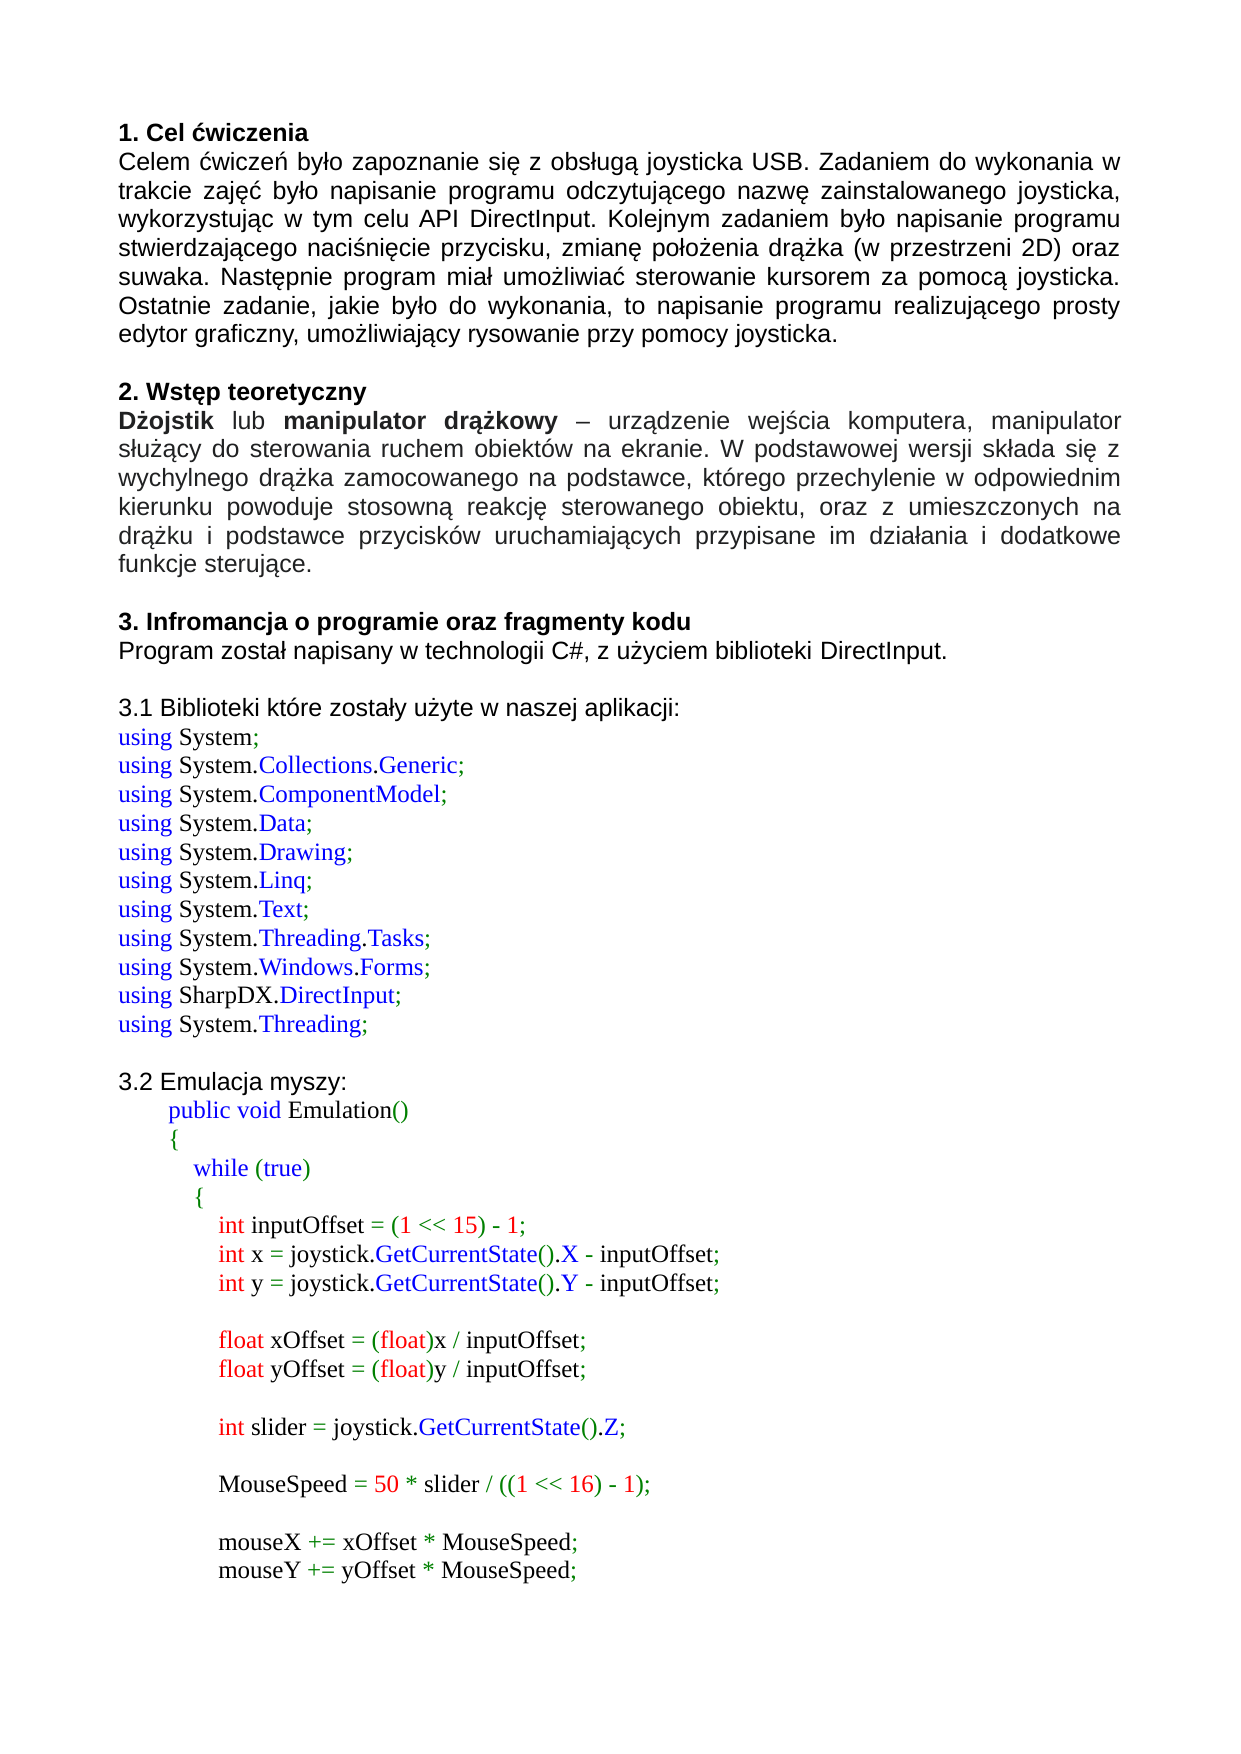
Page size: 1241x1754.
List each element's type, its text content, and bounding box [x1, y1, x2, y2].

text using System.Threading.Tasks; [118, 923, 1122, 952]
text MouseSpeed = 50 * slider / ((1 << 16) - 1); [118, 1469, 1122, 1498]
text using System.Collections.Generic; [118, 751, 1122, 779]
text { [118, 1182, 1122, 1211]
text 3.1 Biblioteki które zostały użyte w naszej aplikacji: [118, 693, 1122, 722]
text 1. Cel ćwiczenia [118, 118, 1122, 147]
text int inputOffset = (1 << 15) - 1; [118, 1211, 1122, 1239]
text using System.Drawing; [118, 837, 1122, 866]
text Celem ćwiczeń było zapoznanie się z obsługą joysticka USB. Zadaniem do wykonania w trakcie zajęć było napisanie programu odczytującego nazwę zainstalowanego joysticka, wykorzystując w tym celu API DirectInput. Kolejnym zadaniem było napisanie programu stwierdzającego naciśnięcie przycisku, zmianę położenia drążka (w przestrzeni 2D) oraz suwaka. Następnie program miał umożliwiać sterowanie kursorem za pomocą joysticka. Ostatnie zadanie, jakie było do wykonania, to napisanie programu realizującego prosty edytor graficzny, umożliwiający rysowanie przy pomocy joysticka. [118, 147, 1122, 348]
text float xOffset = (float)x / inputOffset; [118, 1326, 1122, 1354]
text int slider = joystick.GetCurrentState().Z; [118, 1412, 1122, 1441]
text 3.2 Emulacja myszy: [118, 1067, 1122, 1096]
text using System.ComponentModel; [118, 779, 1122, 808]
text Program został napisany w technologii C#, z użyciem biblioteki DirectInput. [118, 636, 1122, 664]
text using System.Data; [118, 808, 1122, 837]
text float yOffset = (float)y / inputOffset; [118, 1354, 1122, 1383]
text using System.Threading; [118, 1009, 1122, 1038]
text using System; [118, 722, 1122, 751]
text 2. Wstęp teoretyczny [118, 377, 1122, 406]
text int x = joystick.GetCurrentState().X - inputOffset; [118, 1239, 1122, 1268]
text while (true) [118, 1153, 1122, 1182]
text using System.Windows.Forms; [118, 952, 1122, 981]
text mouseX += xOffset * MouseSpeed; [118, 1527, 1122, 1556]
text using System.Linq; [118, 866, 1122, 894]
text Dżojstik lub manipulator drążkowy – urządzenie wejścia komputera, manipulator służący do sterowania ruchem obiektów na ekranie. W podstawowej wersji składa się z wychylnego drążka zamocowanego na podstawce, którego przechylenie w odpowiednim kierunku powoduje stosowną reakcję sterowanego obiektu, oraz z umieszczonych na drążku i podstawce przycisków uruchamiających przypisane im działania i dodatkowe funkcje sterujące. [118, 406, 1122, 578]
text using System.Text; [118, 894, 1122, 923]
text int y = joystick.GetCurrentState().Y - inputOffset; [118, 1268, 1122, 1297]
text 3. Infromancja o programie oraz fragmenty kodu [118, 607, 1122, 636]
text public void Emulation() [118, 1096, 1122, 1124]
text mouseY += yOffset * MouseSpeed; [118, 1556, 1122, 1584]
text { [118, 1124, 1122, 1153]
text using SharpDX.DirectInput; [118, 981, 1122, 1009]
